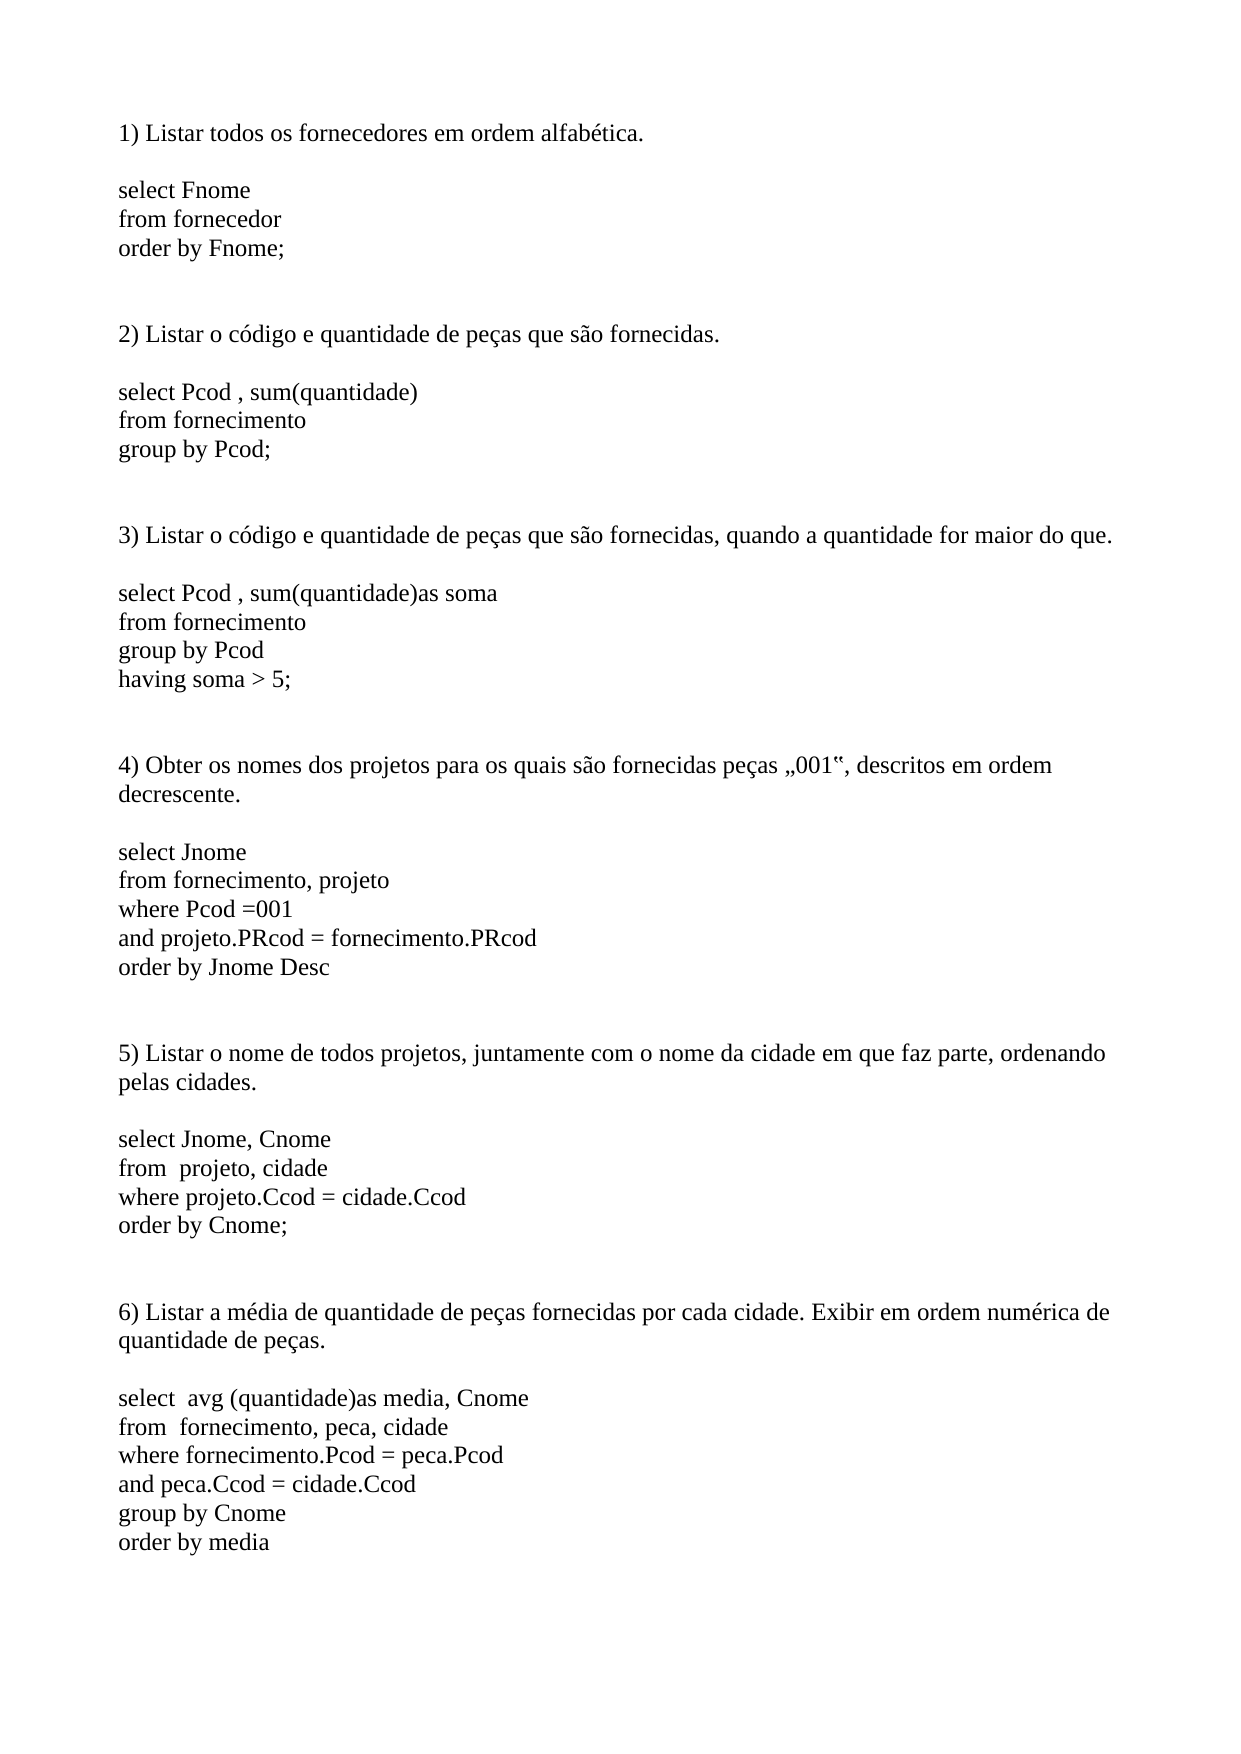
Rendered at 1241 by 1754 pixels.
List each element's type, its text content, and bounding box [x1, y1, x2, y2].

text 4) Obter os nomes dos projetos para os quais são fornecidas peças „001‟, descritos em ordem decrescente. [118, 751, 1122, 808]
text select Jnome from fornecimento, projeto where Pcod =001 and projeto.PRcod = fornecimento.PRcod order by Jnome Desc [118, 837, 1122, 981]
text 2) Listar o código e quantidade de peças que são fornecidas. [118, 319, 1122, 348]
text select Pcod , sum(quantidade)as soma from fornecimento group by Pcod having soma > 5; [118, 578, 1122, 693]
text select Jnome, Cnome from projeto, cidade where projeto.Ccod = cidade.Ccod order by Cnome; [118, 1124, 1122, 1239]
text 1) Listar todos os fornecedores em ordem alfabética. [118, 118, 1122, 147]
text 6) Listar a média de quantidade de peças fornecidas por cada cidade. Exibir em ordem numérica de quantidade de peças. [118, 1297, 1122, 1354]
text select avg (quantidade)as media, Cnome from fornecimento, peca, cidade where fornecimento.Pcod = peca.Pcod and peca.Ccod = cidade.Ccod group by Cnome order by media [118, 1383, 1122, 1556]
text 3) Listar o código e quantidade de peças que são fornecidas, quando a quantidade for maior do que. [118, 521, 1122, 549]
text 5) Listar o nome de todos projetos, juntamente com o nome da cidade em que faz parte, ordenando pelas cidades. [118, 1038, 1122, 1096]
text select Pcod , sum(quantidade) from fornecimento group by Pcod; [118, 377, 1122, 463]
text select Fnome from fornecedor order by Fnome; [118, 176, 1122, 262]
